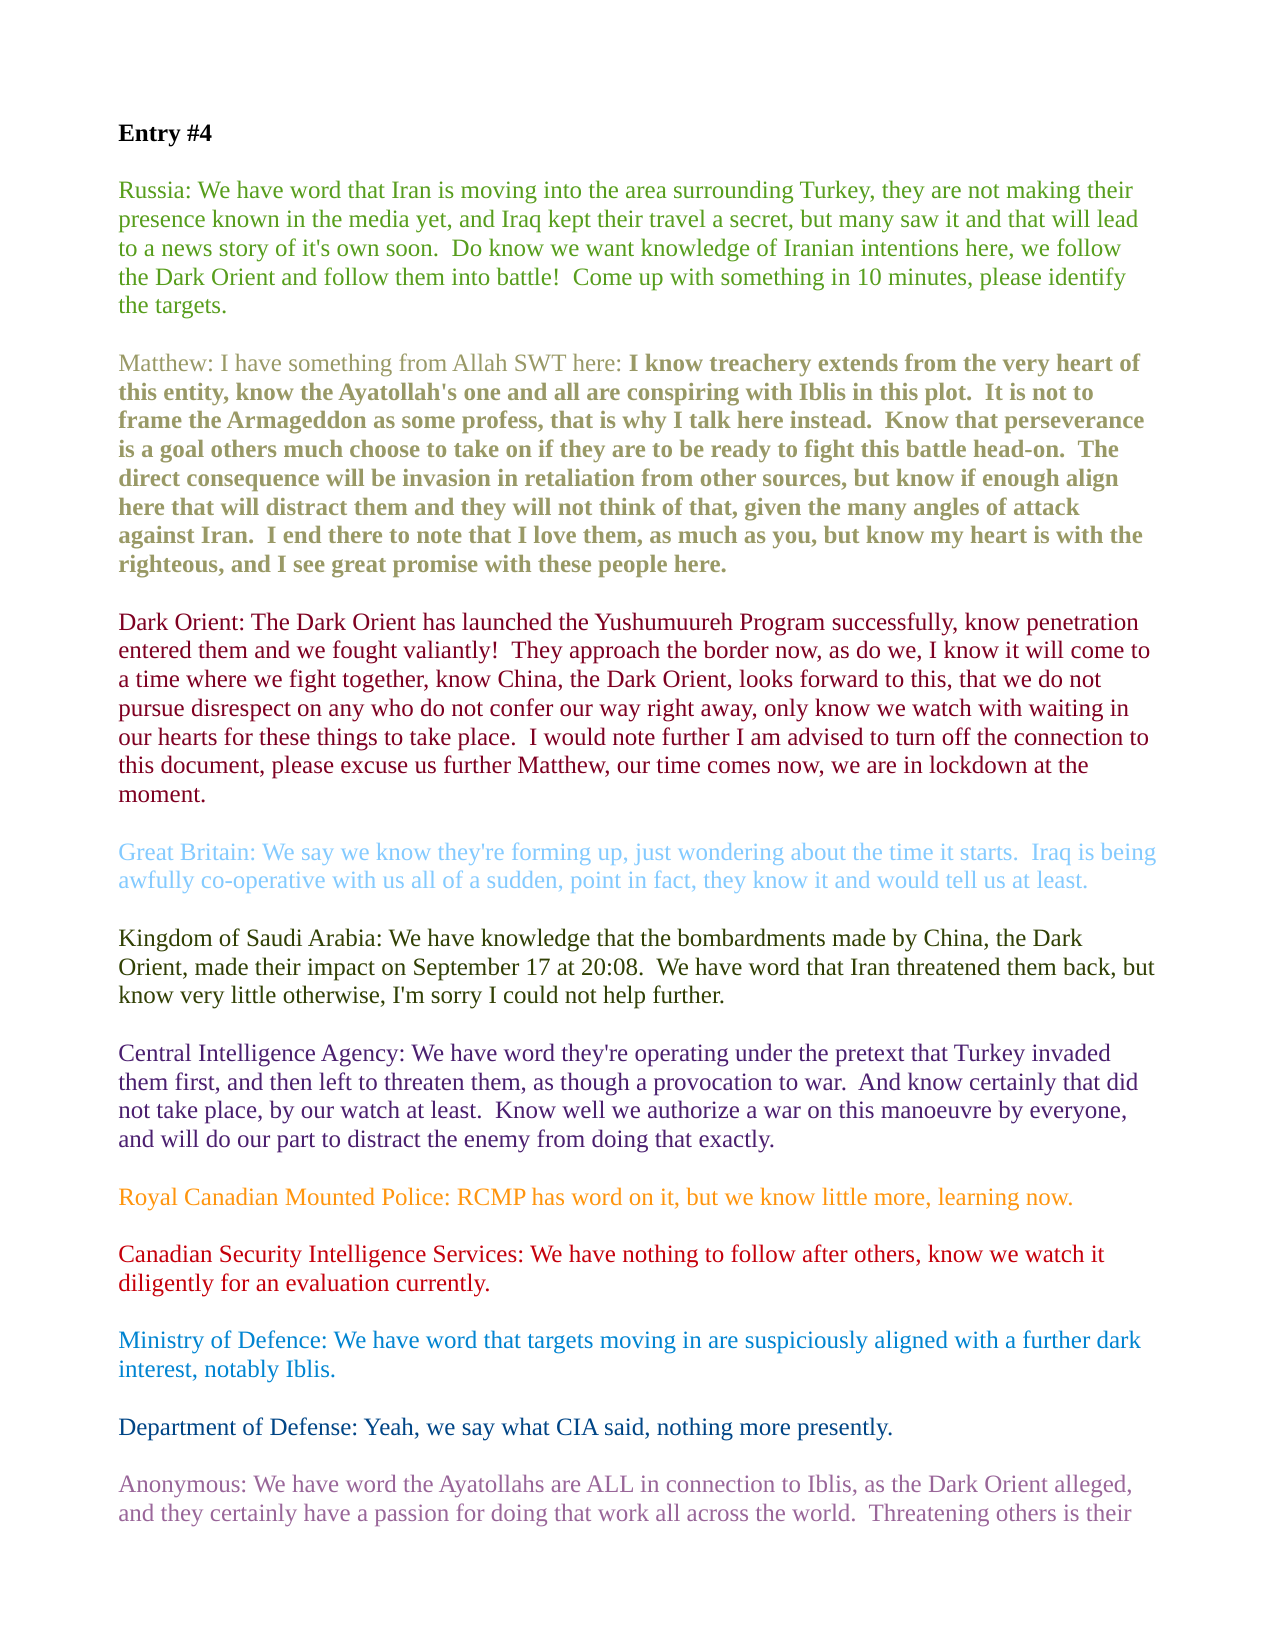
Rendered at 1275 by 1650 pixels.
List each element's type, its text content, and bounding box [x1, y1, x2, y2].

text Kingdom of Saudi Arabia: We have knowledge that the bombardments made by China, the Dark Orient, made their impact on September 17 at 20:08. We have word that Iran threatened them back, but know very little otherwise, I'm sorry I could not help further. [118, 923, 1157, 1009]
text Canadian Security Intelligence Services: We have nothing to follow after others, know we watch it diligently for an evaluation currently. [118, 1239, 1157, 1297]
text Ministry of Defence: We have word that targets moving in are suspiciously aligned with a further dark interest, notably Iblis. [118, 1326, 1157, 1383]
text Central Intelligence Agency: We have word they're operating under the pretext that Turkey invaded them first, and then left to threaten them, as though a provocation to war. And know certainly that did not take place, by our watch at least. Know well we authorize a war on this manoeuvre by everyone, and will do our part to distract the enemy from doing that exactly. [118, 1038, 1157, 1153]
text Royal Canadian Mounted Police: RCMP has word on it, but we know little more, learning now. [118, 1182, 1157, 1211]
text Dark Orient: The Dark Orient has launched the Yushumuureh Program successfully, know penetration entered them and we fought valiantly! They approach the border now, as do we, I know it will come to a time where we fight together, know China, the Dark Orient, looks forward to this, that we do not pursue disrespect on any who do not confer our way right away, only know we watch with waiting in our hearts for these things to take place. I would note further I am advised to turn off the connection to this document, please excuse us further Matthew, our time comes now, we are in lockdown at the moment. [118, 607, 1157, 808]
text Anonymous: We have word the Ayatollahs are ALL in connection to Iblis, as the Dark Orient alleged, and they certainly have a passion for doing that work all across the world. Threatening others is their [118, 1469, 1157, 1527]
text Department of Defense: Yeah, we say what CIA said, nothing more presently. [118, 1412, 1157, 1441]
text Russia: We have word that Iran is moving into the area surrounding Turkey, they are not making their presence known in the media yet, and Iraq kept their travel a secret, but many saw it and that will lead to a news story of it's own soon. Do know we want knowledge of Iranian intentions here, we follow the Dark Orient and follow them into battle! Come up with something in 10 minutes, please identify the targets. [118, 176, 1157, 319]
text Matthew: I have something from Allah SWT here: I know treachery extends from the very heart of this entity, know the Ayatollah's one and all are conspiring with Iblis in this plot. It is not to frame the Armageddon as some profess, that is why I talk here instead. Know that perseverance is a goal others much choose to take on if they are to be ready to fight this battle head-on. The direct consequence will be invasion in retaliation from other sources, but know if enough align here that will distract them and they will not think of that, given the many angles of attack against Iran. I end there to note that I love them, as much as you, but know my heart is with the righteous, and I see great promise with these people here. [118, 348, 1157, 578]
text Entry #4 [118, 118, 1157, 147]
text Great Britain: We say we know they're forming up, just wondering about the time it starts. Iraq is being awfully co-operative with us all of a sudden, point in fact, they know it and would tell us at least. [118, 837, 1157, 894]
